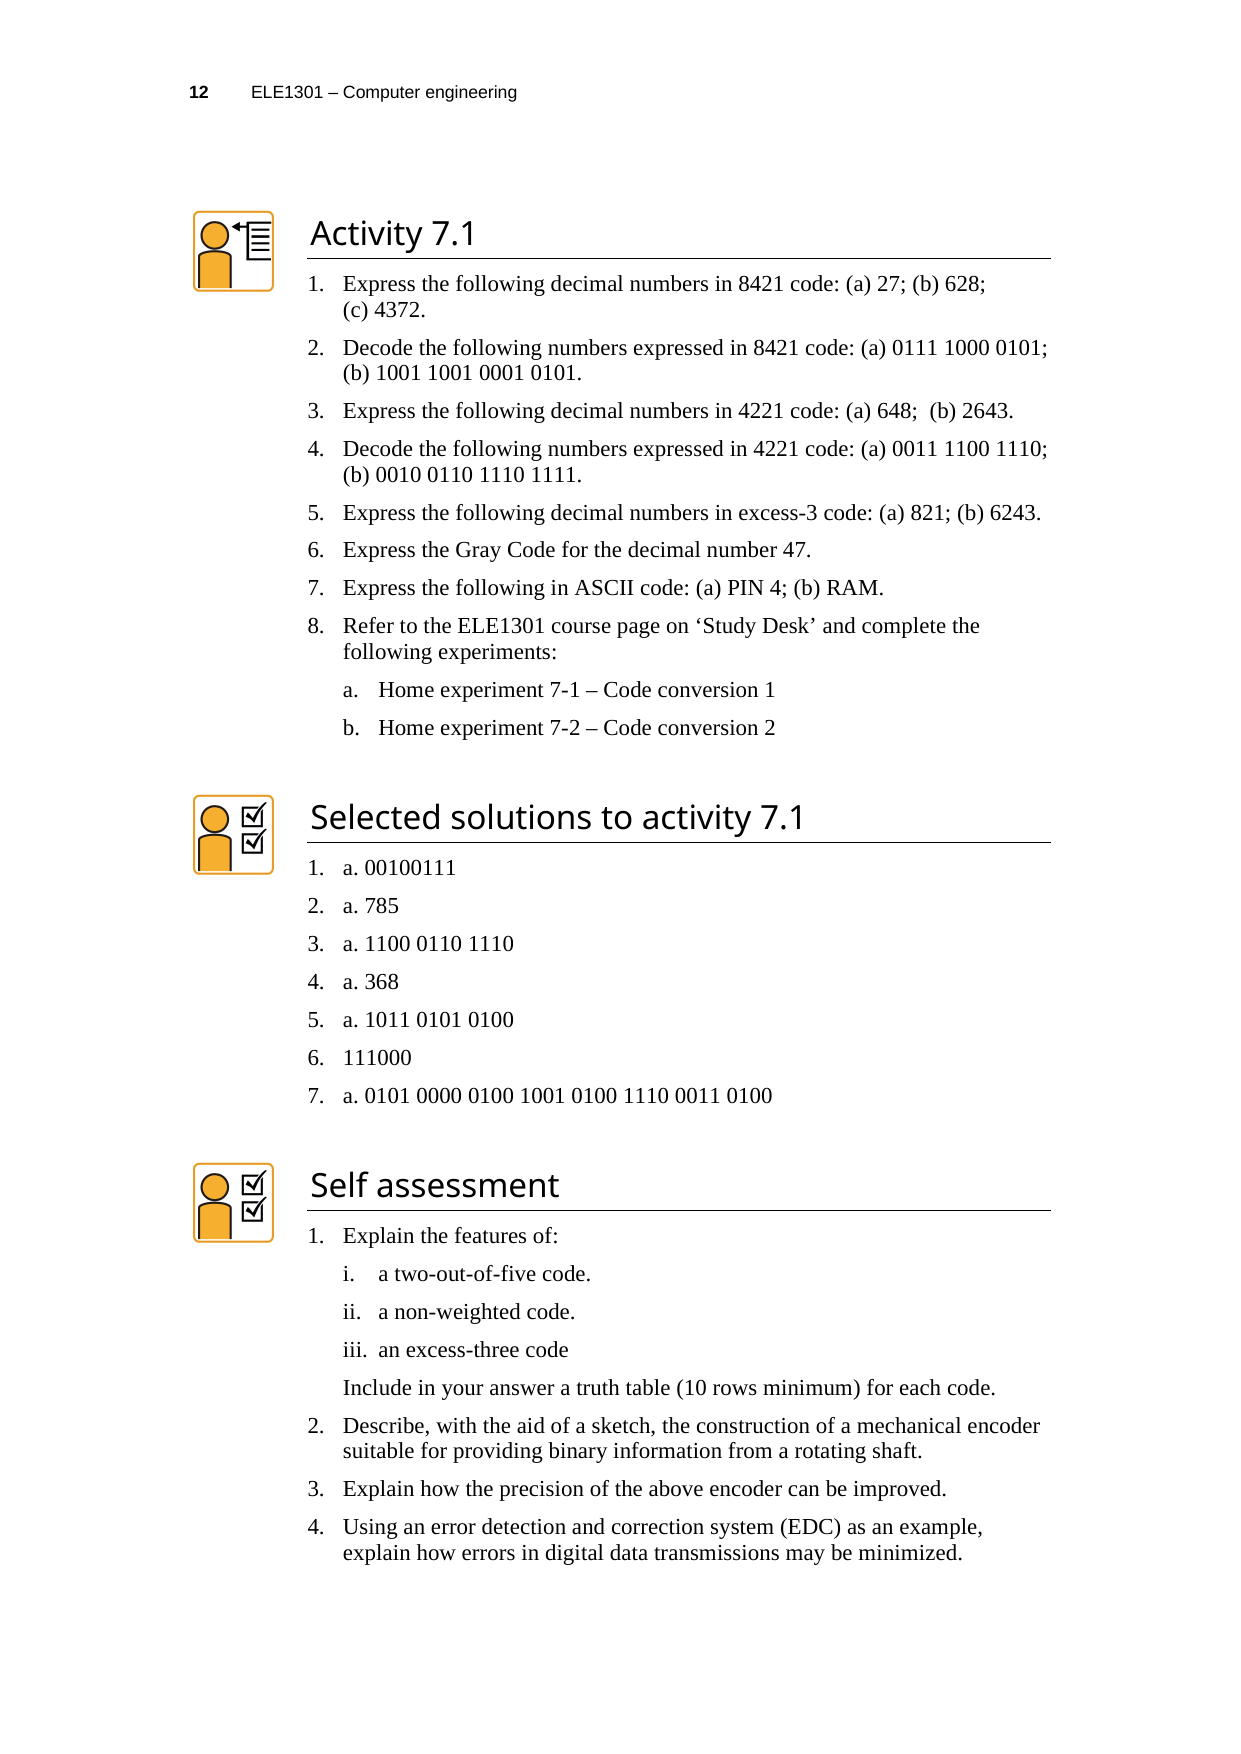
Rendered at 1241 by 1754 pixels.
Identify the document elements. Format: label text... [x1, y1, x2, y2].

table_header Activity 7.1 Express the following decimal numbers in 8421 code: (a) 27; (b) 628; (c) 4372. Decode the following numbers expressed in 8421 code: (a) 0111 1000 0101; (b) 1001 1001 0001 0101. Express the following decimal numbers in 4221 code: (a) 648; (b) 2643. Decode the following numbers expressed in 4221 code: (a) 0011 1100 1110; (b) 0010 0110 1110 1111. Express the following decimal numbers in excess-3 code: (a) 821; (b) 6243. Express the Gray Code for the decimal number 47. Express the following in ASCII code: (a) PIN 4; (b) RAM. Refer to the ELE1301 course page on ‘Study Desk’ and complete the following experiments: Home experiment 7-1 – Code conversion 1 Home experiment 7-2 – Code conversion 2 [307, 207, 1051, 258]
table_header Self assessment Explain the features of: a two-out-of-five code. a non-weighted code. an excess-three code Include in your answer a truth table (10 rows minimum) for each code. Describe, with the aid of a sketch, the construction of a mechanical encoder suitable for providing binary information from a rotating shaft. Explain how the precision of the above encoder can be improved. Using an error detection and correction system (EDC) as an example, explain how errors in digital data transmissions may be minimized. [307, 1211, 1051, 1565]
table_header [189, 791, 307, 1108]
table_header Activity 7.1 Express the following decimal numbers in 8421 code: (a) 27; (b) 628; (c) 4372. Decode the following numbers expressed in 8421 code: (a) 0111 1000 0101; (b) 1001 1001 0001 0101. Express the following decimal numbers in 4221 code: (a) 648; (b) 2643. Decode the following numbers expressed in 4221 code: (a) 0011 1100 1110; (b) 0010 0110 1110 1111. Express the following decimal numbers in excess-3 code: (a) 821; (b) 6243. Express the Gray Code for the decimal number 47. Express the following in ASCII code: (a) PIN 4; (b) RAM. Refer to the ELE1301 course page on ‘Study Desk’ and complete the following experiments: Home experiment 7-1 – Code conversion 1 Home experiment 7-2 – Code conversion 2 [307, 259, 1051, 740]
table_header Selected solutions to activity 7.1 a. 00100111 a. 785 a. 1100 0110 1110 a. 368 a. 1011 0101 0100 111000 a. 0101 0000 0100 1001 0100 1110 0011 0100 [307, 791, 1051, 842]
picture [188, 790, 278, 879]
table_header Self assessment Explain the features of: a two-out-of-five code. a non-weighted code. an excess-three code Include in your answer a truth table (10 rows minimum) for each code. Describe, with the aid of a sketch, the construction of a mechanical encoder suitable for providing binary information from a rotating shaft. Explain how the precision of the above encoder can be improved. Using an error detection and correction system (EDC) as an example, explain how errors in digital data transmissions may be minimized. [307, 1159, 1051, 1210]
picture [188, 1158, 278, 1247]
table_header [189, 207, 307, 740]
table_header [189, 1159, 307, 1565]
picture [188, 206, 278, 296]
table_header Selected solutions to activity 7.1 a. 00100111 a. 785 a. 1100 0110 1110 a. 368 a. 1011 0101 0100 111000 a. 0101 0000 0100 1001 0100 1110 0011 0100 [307, 843, 1051, 1108]
